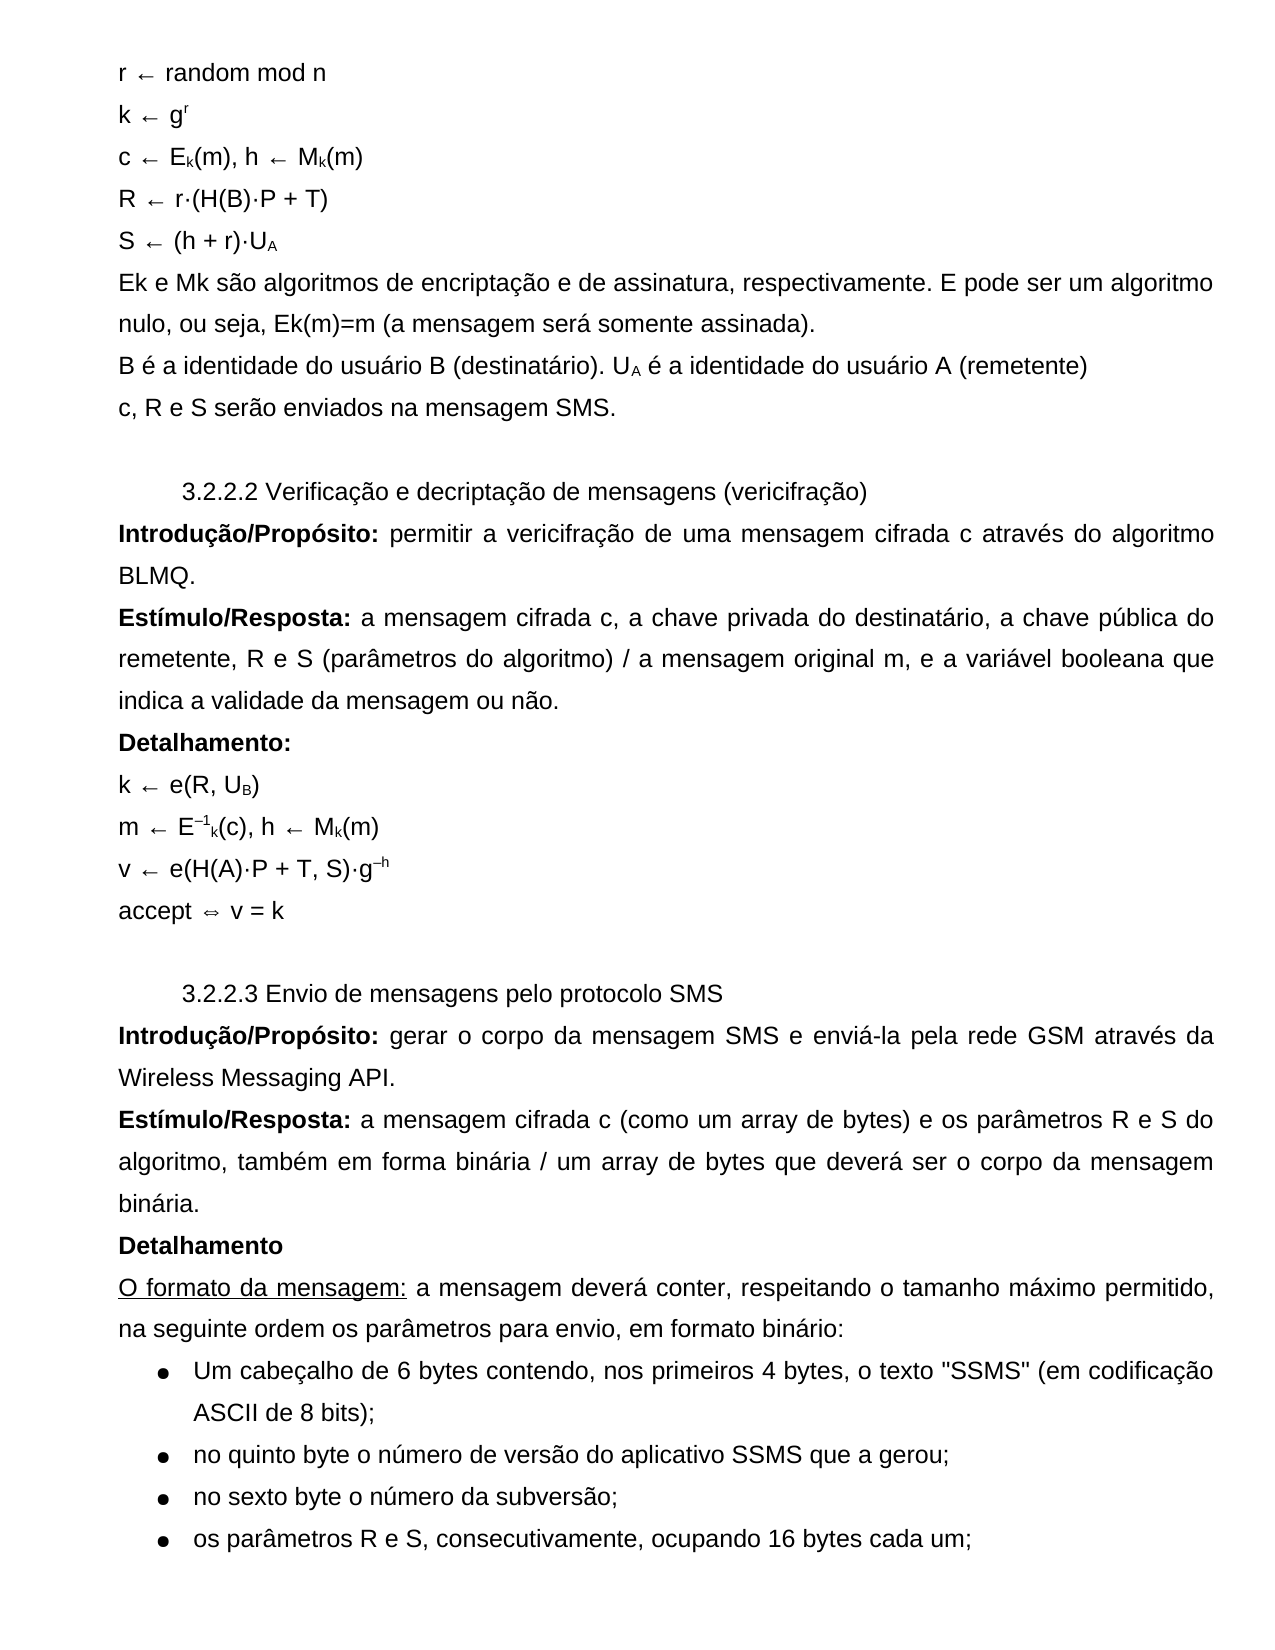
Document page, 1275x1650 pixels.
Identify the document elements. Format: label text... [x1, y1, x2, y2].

text c, R e S serão enviados na mensagem SMS. [118, 394, 1216, 422]
text R ← r·(H(B)·P + T) [118, 185, 1216, 213]
list no sexto byte o número da subversão; [156, 1483, 1216, 1511]
text k ← e(R, UB) [118, 771, 1216, 799]
list no quinto byte o número de versão do aplicativo SSMS que a gerou; [156, 1441, 1216, 1469]
text c ← Ek(m), h ← Mk(m) [118, 143, 1216, 171]
text m ← E–1k(c), h ← Mk(m) [118, 813, 1216, 841]
list Verificação e decriptação de mensagens (vericifração) [175, 478, 1216, 506]
text k ← gr [118, 101, 1216, 129]
text r ← random mod n [118, 59, 1216, 87]
text Estímulo/Resposta: a mensagem cifrada c, a chave privada do destinatário, a chave pública do remetente, R e S (parâmetros do algoritmo) / a mensagem original m, e a variável booleana que indica a validade da mensagem ou não. [118, 603, 1216, 715]
text Ek e Mk são algoritmos de encriptação e de assinatura, respectivamente. E pode ser um algoritmo nulo, ou seja, Ek(m)=m (a mensagem será somente assinada). [118, 268, 1216, 338]
text B é a identidade do usuário B (destinatário). UA é a identidade do usuário A (remetente) [118, 352, 1216, 380]
text Detalhamento [118, 1232, 1216, 1259]
text Introdução/Propósito: gerar o corpo da mensagem SMS e enviá-la pela rede GSM através da Wireless Messaging API. [118, 1022, 1216, 1092]
text S ← (h + r)·UA [118, 227, 1216, 254]
text v ← e(H(A)·P + T, S)·g–h [118, 855, 1216, 883]
text O formato da mensagem: a mensagem deverá conter, respeitando o tamanho máximo permitido, na seguinte ordem os parâmetros para envio, em formato binário: [118, 1273, 1216, 1343]
text Introdução/Propósito: permitir a vericifração de uma mensagem cifrada c através do algoritmo BLMQ. [118, 520, 1216, 589]
list os parâmetros R e S, consecutivamente, ocupando 16 bytes cada um; [156, 1525, 1216, 1553]
text Detalhamento: [118, 729, 1216, 757]
list Envio de mensagens pelo protocolo SMS [175, 980, 1216, 1008]
list Um cabeçalho de 6 bytes contendo, nos primeiros 4 bytes, o texto "SSMS" (em codificação ASCII de 8 bits); [156, 1357, 1216, 1427]
text Estímulo/Resposta: a mensagem cifrada c (como um array de bytes) e os parâmetros R e S do algoritmo, também em forma binária / um array de bytes que deverá ser o corpo da mensagem binária. [118, 1106, 1216, 1218]
text accept ⇔ v = k [118, 897, 1216, 924]
